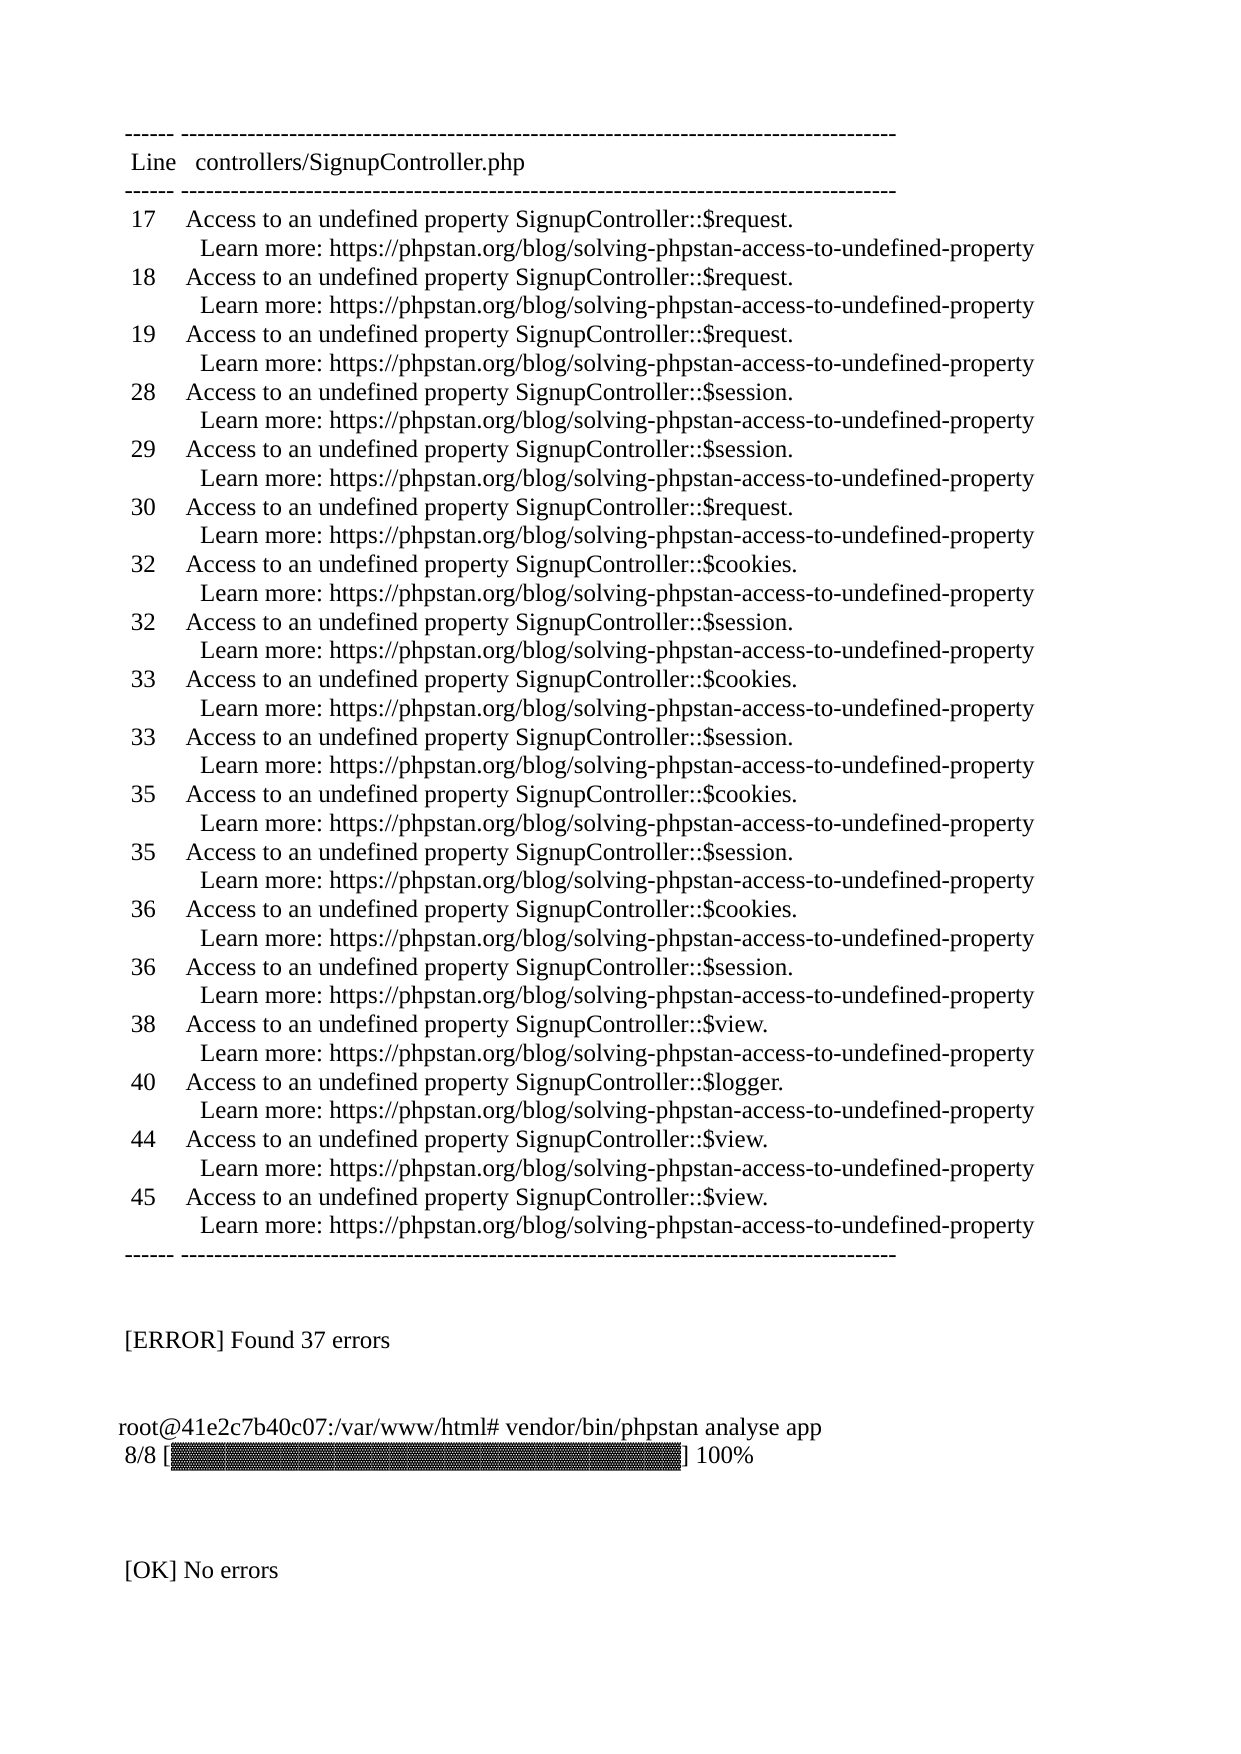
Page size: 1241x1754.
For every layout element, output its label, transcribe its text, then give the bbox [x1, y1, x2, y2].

text [OK] No errors [118, 1556, 1122, 1584]
text 45 Access to an undefined property SignupController::$view. [118, 1182, 1122, 1211]
text 36 Access to an undefined property SignupController::$session. [118, 952, 1122, 981]
text root@41e2c7b40c07:/var/www/html# vendor/bin/phpstan analyse app [118, 1412, 1122, 1441]
text 36 Access to an undefined property SignupController::$cookies. [118, 894, 1122, 923]
text 35 Access to an undefined property SignupController::$cookies. [118, 779, 1122, 808]
text 38 Access to an undefined property SignupController::$view. [118, 1009, 1122, 1038]
text ------ -------------------------------------------------------------------------------------- [118, 1239, 1122, 1268]
text 💡 Learn more: https://phpstan.org/blog/solving-phpstan-access-to-undefined-property [118, 291, 1122, 319]
text 29 Access to an undefined property SignupController::$session. [118, 434, 1122, 463]
text 💡 Learn more: https://phpstan.org/blog/solving-phpstan-access-to-undefined-property [118, 1038, 1122, 1067]
text 💡 Learn more: https://phpstan.org/blog/solving-phpstan-access-to-undefined-property [118, 981, 1122, 1009]
text 💡 Learn more: https://phpstan.org/blog/solving-phpstan-access-to-undefined-property [118, 1211, 1122, 1239]
text 💡 Learn more: https://phpstan.org/blog/solving-phpstan-access-to-undefined-property [118, 1096, 1122, 1124]
text 💡 Learn more: https://phpstan.org/blog/solving-phpstan-access-to-undefined-property [118, 866, 1122, 894]
text 33 Access to an undefined property SignupController::$session. [118, 722, 1122, 751]
text 💡 Learn more: https://phpstan.org/blog/solving-phpstan-access-to-undefined-property [118, 1153, 1122, 1182]
text 💡 Learn more: https://phpstan.org/blog/solving-phpstan-access-to-undefined-property [118, 808, 1122, 837]
text 32 Access to an undefined property SignupController::$cookies. [118, 549, 1122, 578]
text 30 Access to an undefined property SignupController::$request. [118, 492, 1122, 521]
text 💡 Learn more: https://phpstan.org/blog/solving-phpstan-access-to-undefined-property [118, 233, 1122, 262]
text 💡 Learn more: https://phpstan.org/blog/solving-phpstan-access-to-undefined-property [118, 578, 1122, 607]
text 💡 Learn more: https://phpstan.org/blog/solving-phpstan-access-to-undefined-property [118, 923, 1122, 952]
text 💡 Learn more: https://phpstan.org/blog/solving-phpstan-access-to-undefined-property [118, 348, 1122, 377]
text 💡 Learn more: https://phpstan.org/blog/solving-phpstan-access-to-undefined-property [118, 463, 1122, 492]
text 8/8 [▓▓▓▓▓▓▓▓▓▓▓▓▓▓▓▓▓▓▓▓▓▓▓▓▓▓▓▓] 100% [118, 1441, 1122, 1469]
text 33 Access to an undefined property SignupController::$cookies. [118, 664, 1122, 693]
text 18 Access to an undefined property SignupController::$request. [118, 262, 1122, 291]
text [ERROR] Found 37 errors [118, 1326, 1122, 1354]
text 💡 Learn more: https://phpstan.org/blog/solving-phpstan-access-to-undefined-property [118, 693, 1122, 722]
text 32 Access to an undefined property SignupController::$session. [118, 607, 1122, 636]
text 💡 Learn more: https://phpstan.org/blog/solving-phpstan-access-to-undefined-property [118, 751, 1122, 779]
text 💡 Learn more: https://phpstan.org/blog/solving-phpstan-access-to-undefined-property [118, 406, 1122, 434]
text 17 Access to an undefined property SignupController::$request. [118, 204, 1122, 233]
text Line controllers/SignupController.php [118, 147, 1122, 176]
text 💡 Learn more: https://phpstan.org/blog/solving-phpstan-access-to-undefined-property [118, 636, 1122, 664]
text 40 Access to an undefined property SignupController::$logger. [118, 1067, 1122, 1096]
text 28 Access to an undefined property SignupController::$session. [118, 377, 1122, 406]
text ------ -------------------------------------------------------------------------------------- [118, 118, 1122, 147]
text 35 Access to an undefined property SignupController::$session. [118, 837, 1122, 866]
text 19 Access to an undefined property SignupController::$request. [118, 319, 1122, 348]
text ------ -------------------------------------------------------------------------------------- [118, 176, 1122, 204]
text 44 Access to an undefined property SignupController::$view. [118, 1124, 1122, 1153]
text 💡 Learn more: https://phpstan.org/blog/solving-phpstan-access-to-undefined-property [118, 521, 1122, 549]
